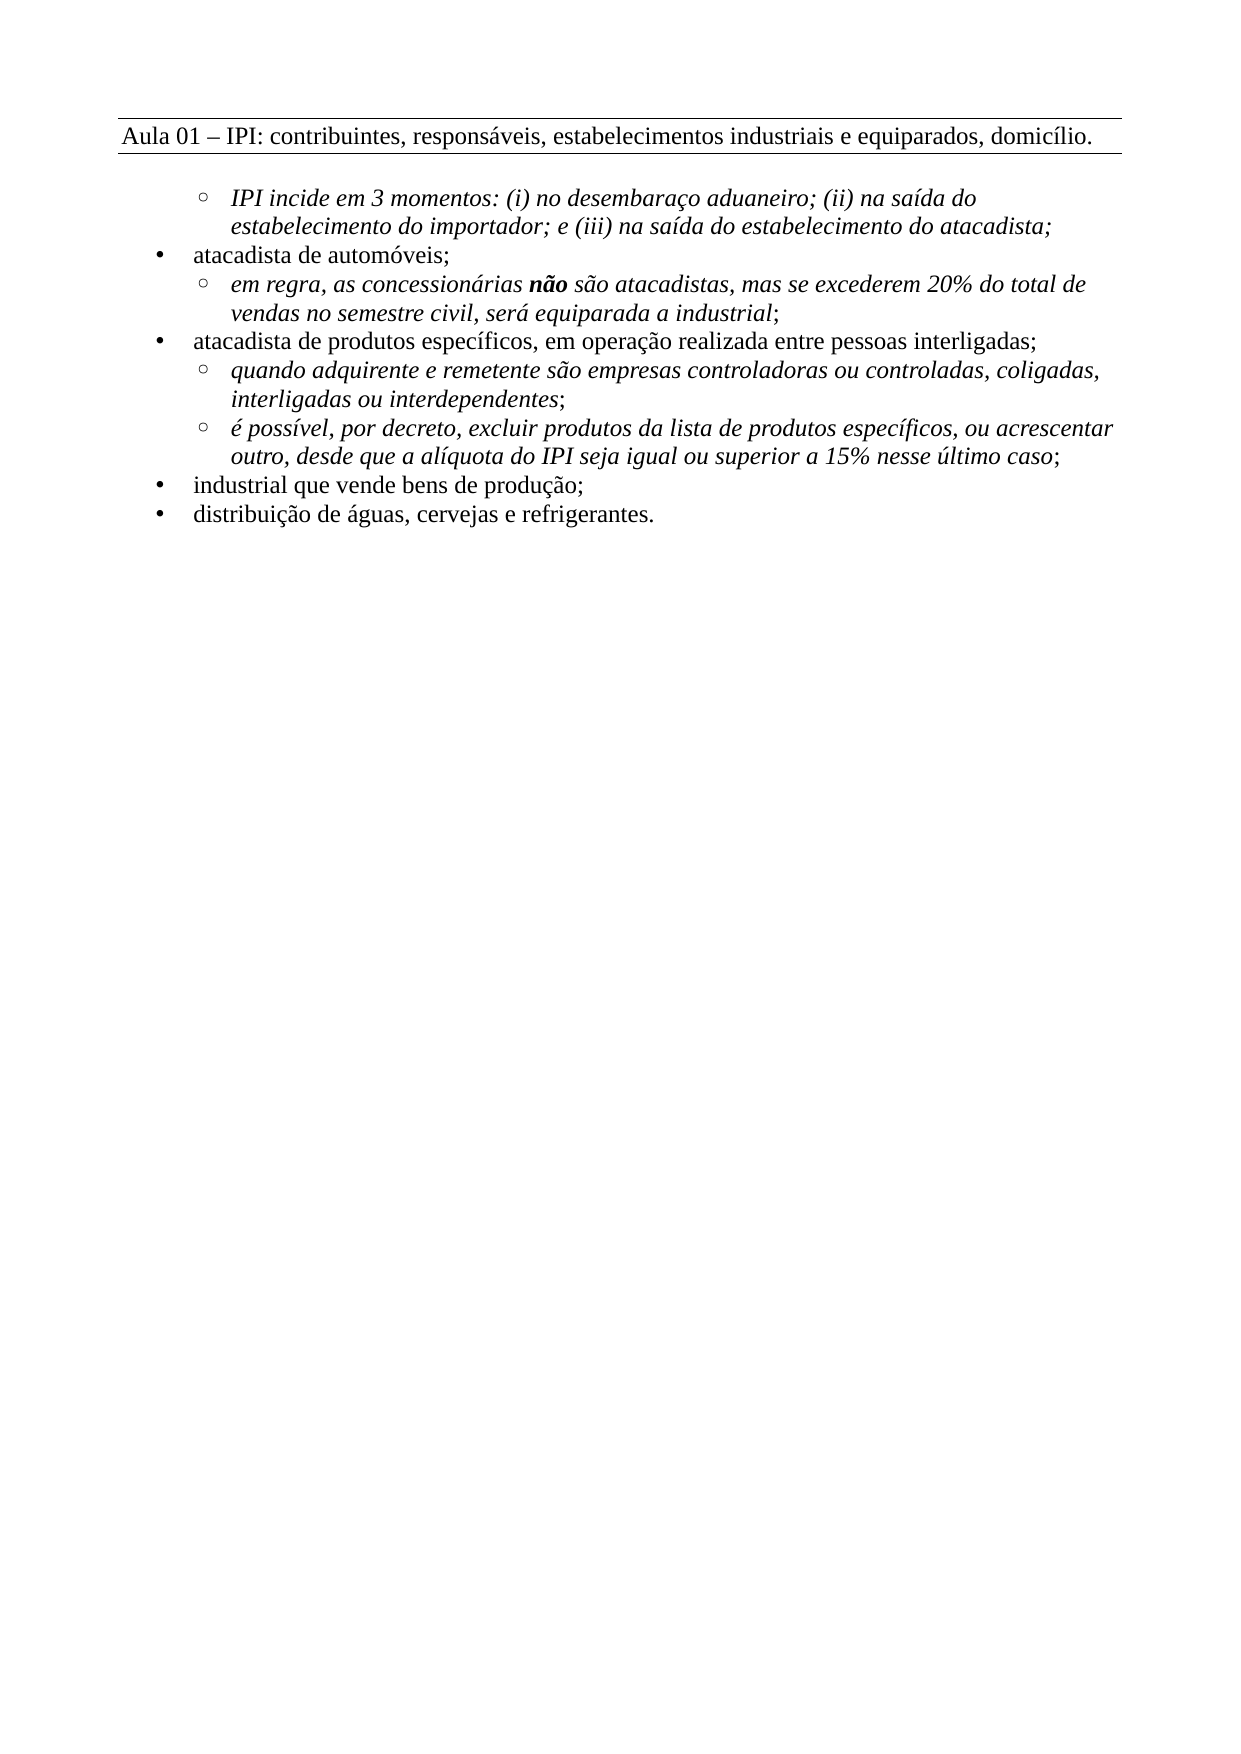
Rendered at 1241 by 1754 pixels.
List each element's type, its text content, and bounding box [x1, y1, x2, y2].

list atacadista de produtos específicos, em operação realizada entre pessoas interligadas; [156, 326, 1122, 355]
list distribuição de águas, cervejas e refrigerantes. [156, 499, 1122, 528]
list atacadista de automóveis; [156, 240, 1122, 269]
list é possível, por decreto, excluir produtos da lista de produtos específicos, ou acrescentar outro, desde que a alíquota do IPI seja igual ou superior a 15% nesse último caso; [193, 413, 1122, 470]
list em regra, as concessionárias não são atacadistas, mas se excederem 20% do total de vendas no semestre civil, será equiparada a industrial; [193, 269, 1122, 326]
list IPI incide em 3 momentos: (i) no desembaraço aduaneiro; (ii) na saída do estabelecimento do importador; e (iii) na saída do estabelecimento do atacadista; [193, 183, 1122, 240]
list quando adquirente e remetente são empresas controladoras ou controladas, coligadas, interligadas ou interdependentes; [193, 355, 1122, 413]
list industrial que vende bens de produção; [156, 470, 1122, 499]
